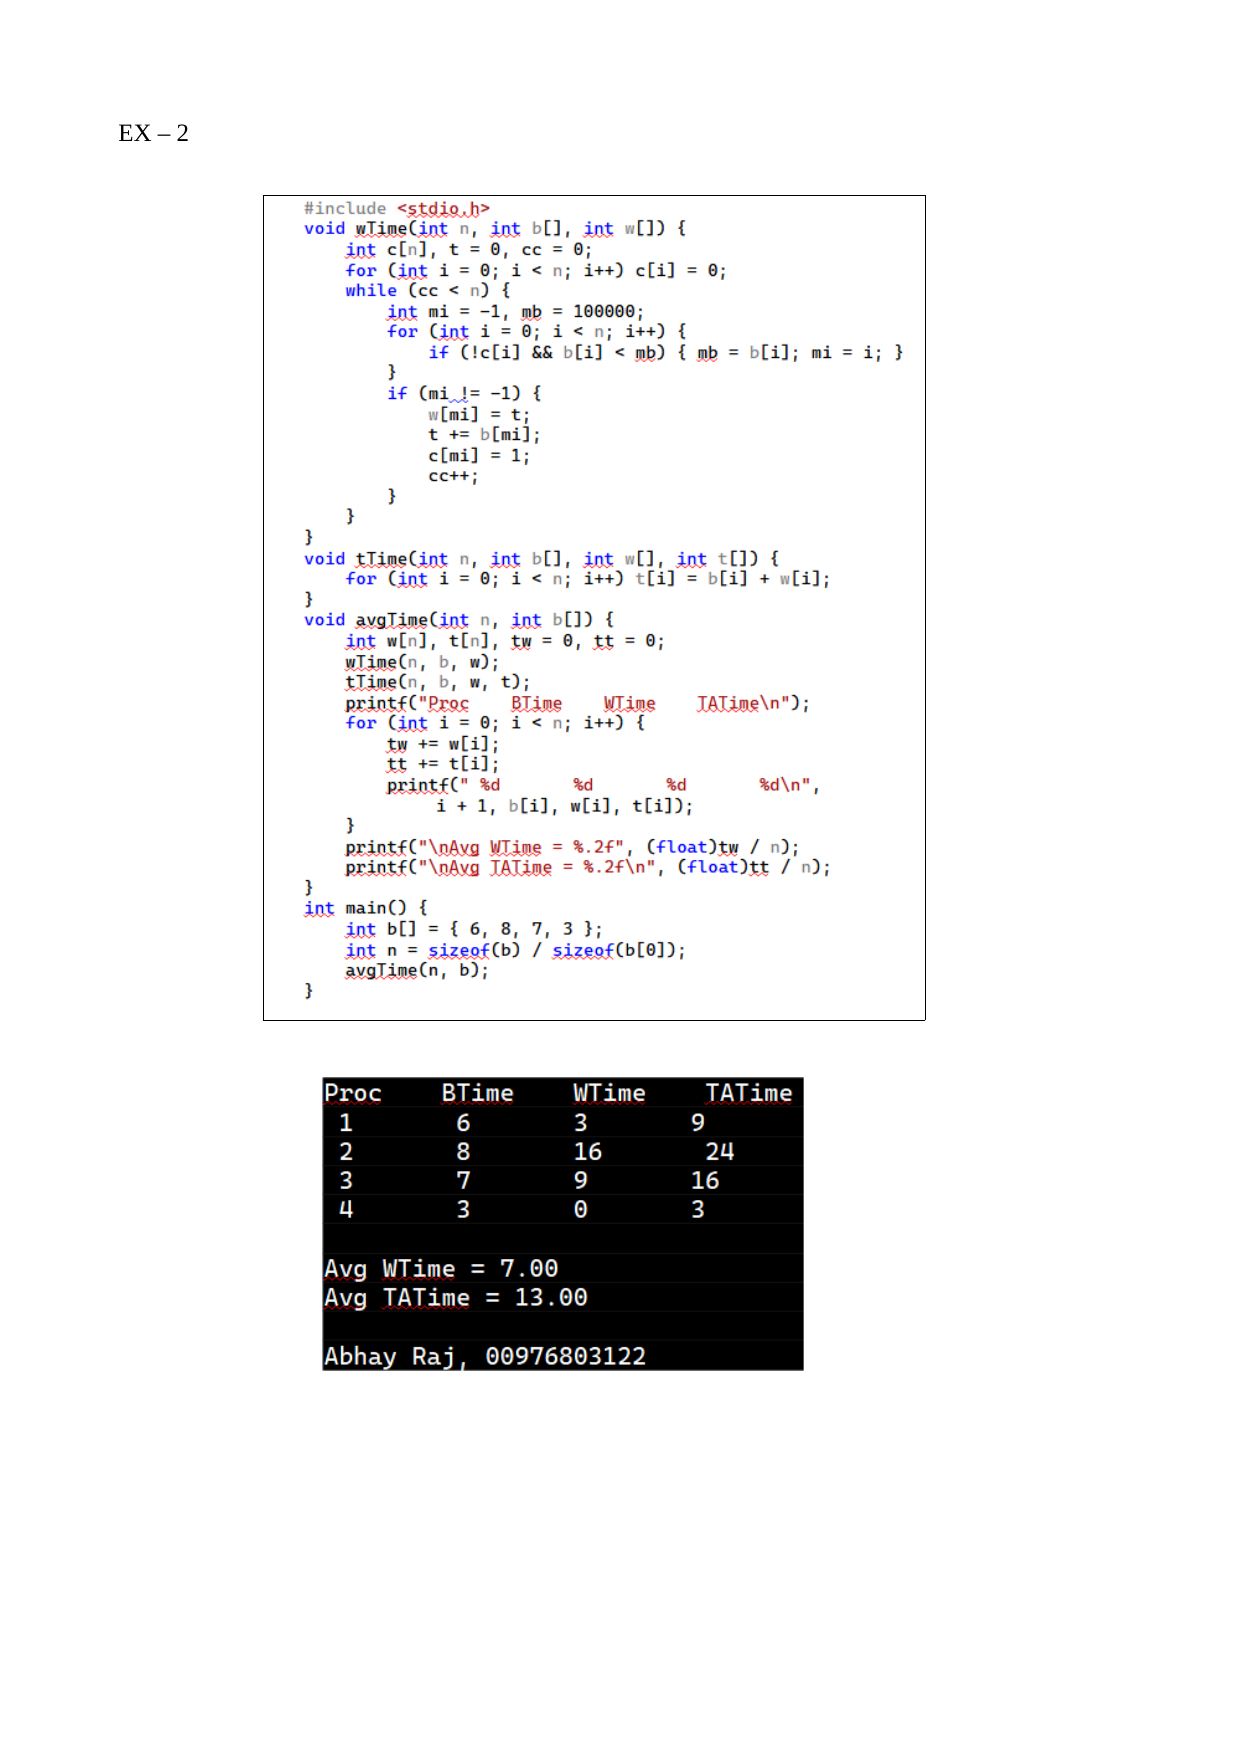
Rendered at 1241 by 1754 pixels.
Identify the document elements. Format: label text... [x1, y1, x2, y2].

picture [321, 1076, 804, 1376]
picture [265, 198, 922, 1018]
text EX – 2 [118, 118, 1122, 147]
